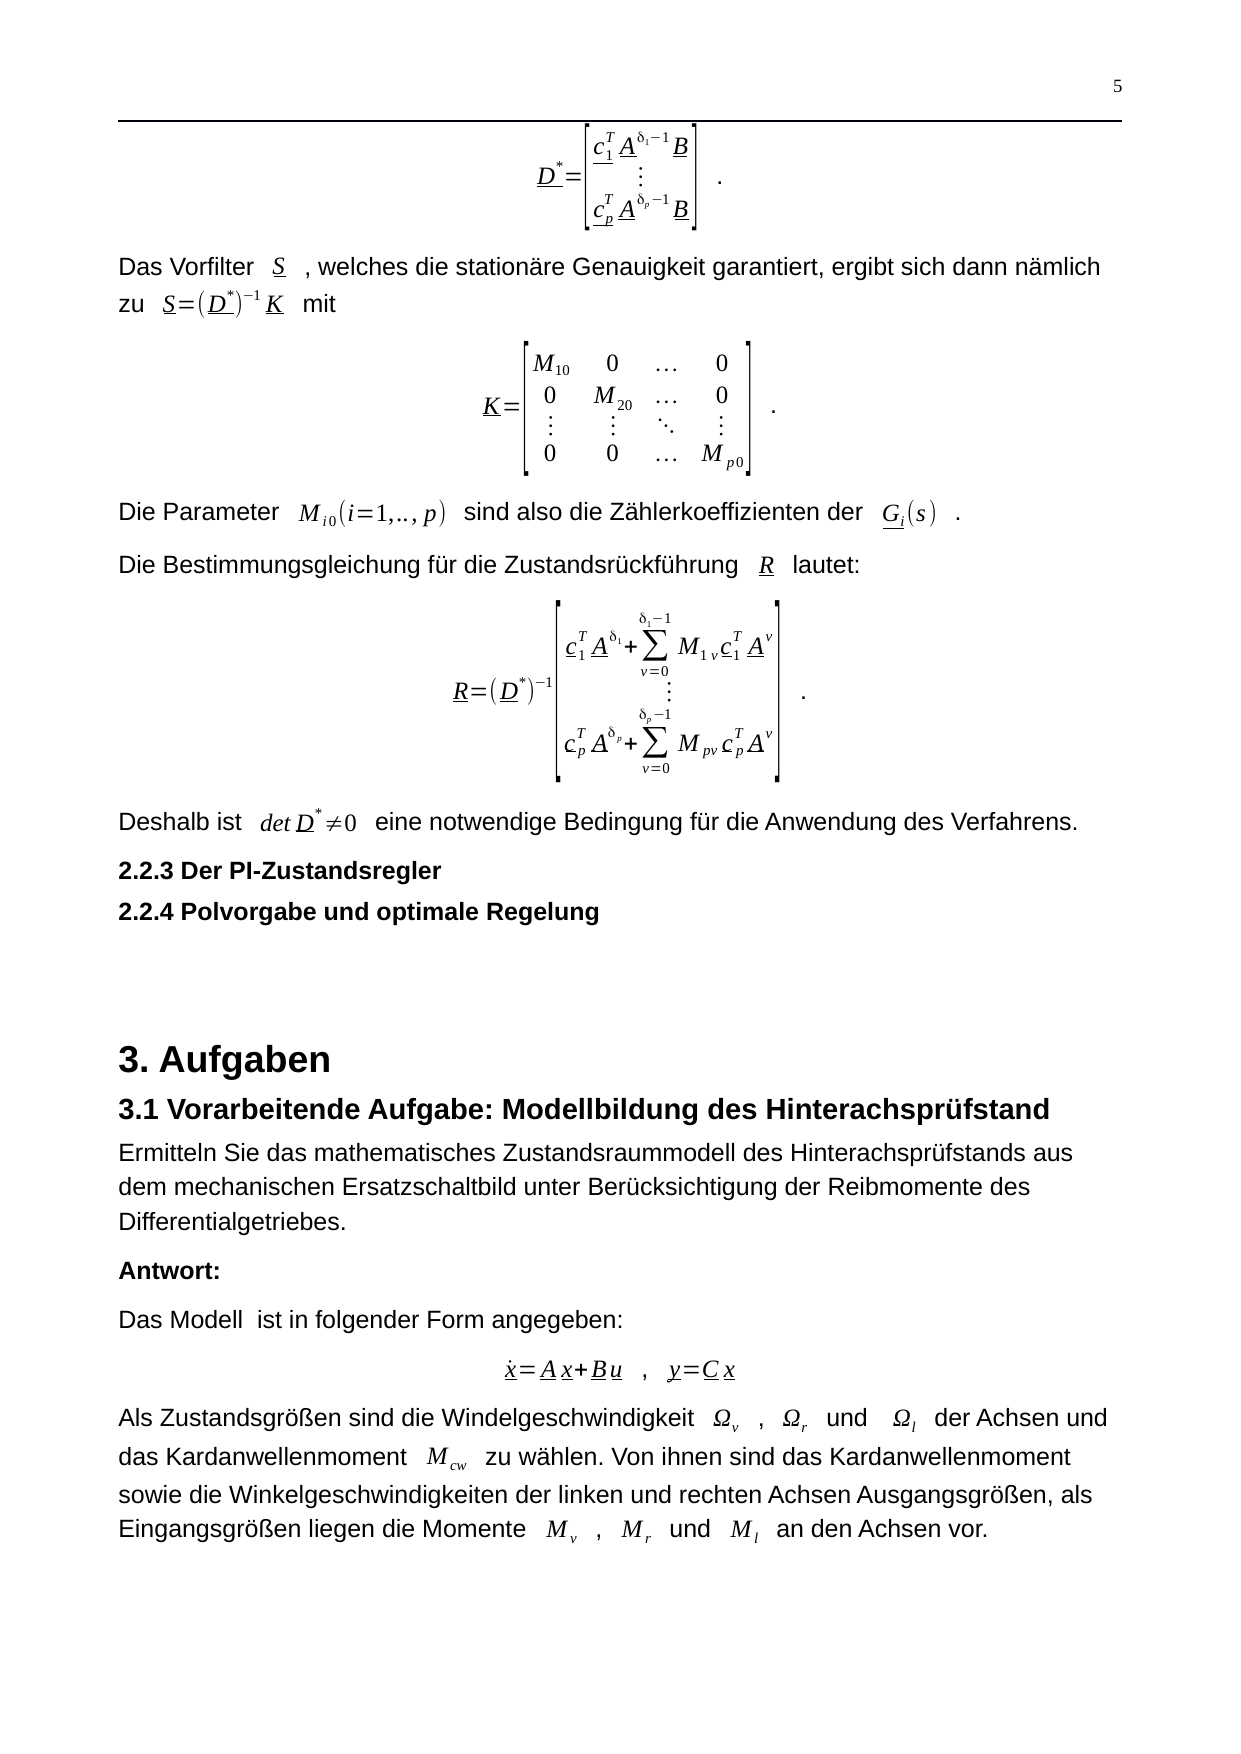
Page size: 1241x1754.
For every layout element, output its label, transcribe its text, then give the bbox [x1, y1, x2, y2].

title 2.2.4 Polvorgabe und optimale Regelung [118, 897, 1122, 926]
text Die Bestimmungsgleichung für die Zustandsrückführunglautet: [118, 550, 1122, 579]
title 3.1 Vorarbeitende Aufgabe: Modellbildung des Hinterachsprüfstand [118, 1092, 1122, 1126]
title 2.2.3 Der PI-Zustandsregler [118, 856, 1122, 885]
title 3. Aufgaben [118, 1037, 1122, 1080]
text , [118, 1354, 1122, 1383]
text Die Parametersind also die Zählerkoeffizienten der. [118, 497, 1122, 530]
text . [118, 340, 1122, 477]
text Das Vorfilter, welches die stationäre Genauigkeit garantiert, ergibt sich dann nämlich zumit [118, 252, 1122, 319]
text Ermitteln Sie das mathematisches Zustandsraummodell des Hinterachsprüfstands aus dem mechanischen Ersatzschaltbild unter Berücksichtigung der Reibmomente des Differentialgetriebes. [118, 1138, 1122, 1236]
text Das Modell ist in folgender Form angegeben: [118, 1305, 1122, 1334]
text . [118, 599, 1122, 784]
text Antwort: [118, 1256, 1122, 1285]
text Als Zustandsgrößen sind die Windelgeschwindigkeit,und der Achsen und das Kardanwellenmomentzu wählen. Von ihnen sind das Kardanwellenmoment sowie die Winkelgeschwindigkeiten der linken und rechten Achsen Ausgangsgrößen, als Eingangsgrößen liegen die Momente,undan den Achsen vor. [118, 1403, 1122, 1547]
text Deshalb isteine notwendige Bedingung für die Anwendung des Verfahrens. [118, 804, 1122, 836]
text . [118, 122, 1122, 231]
